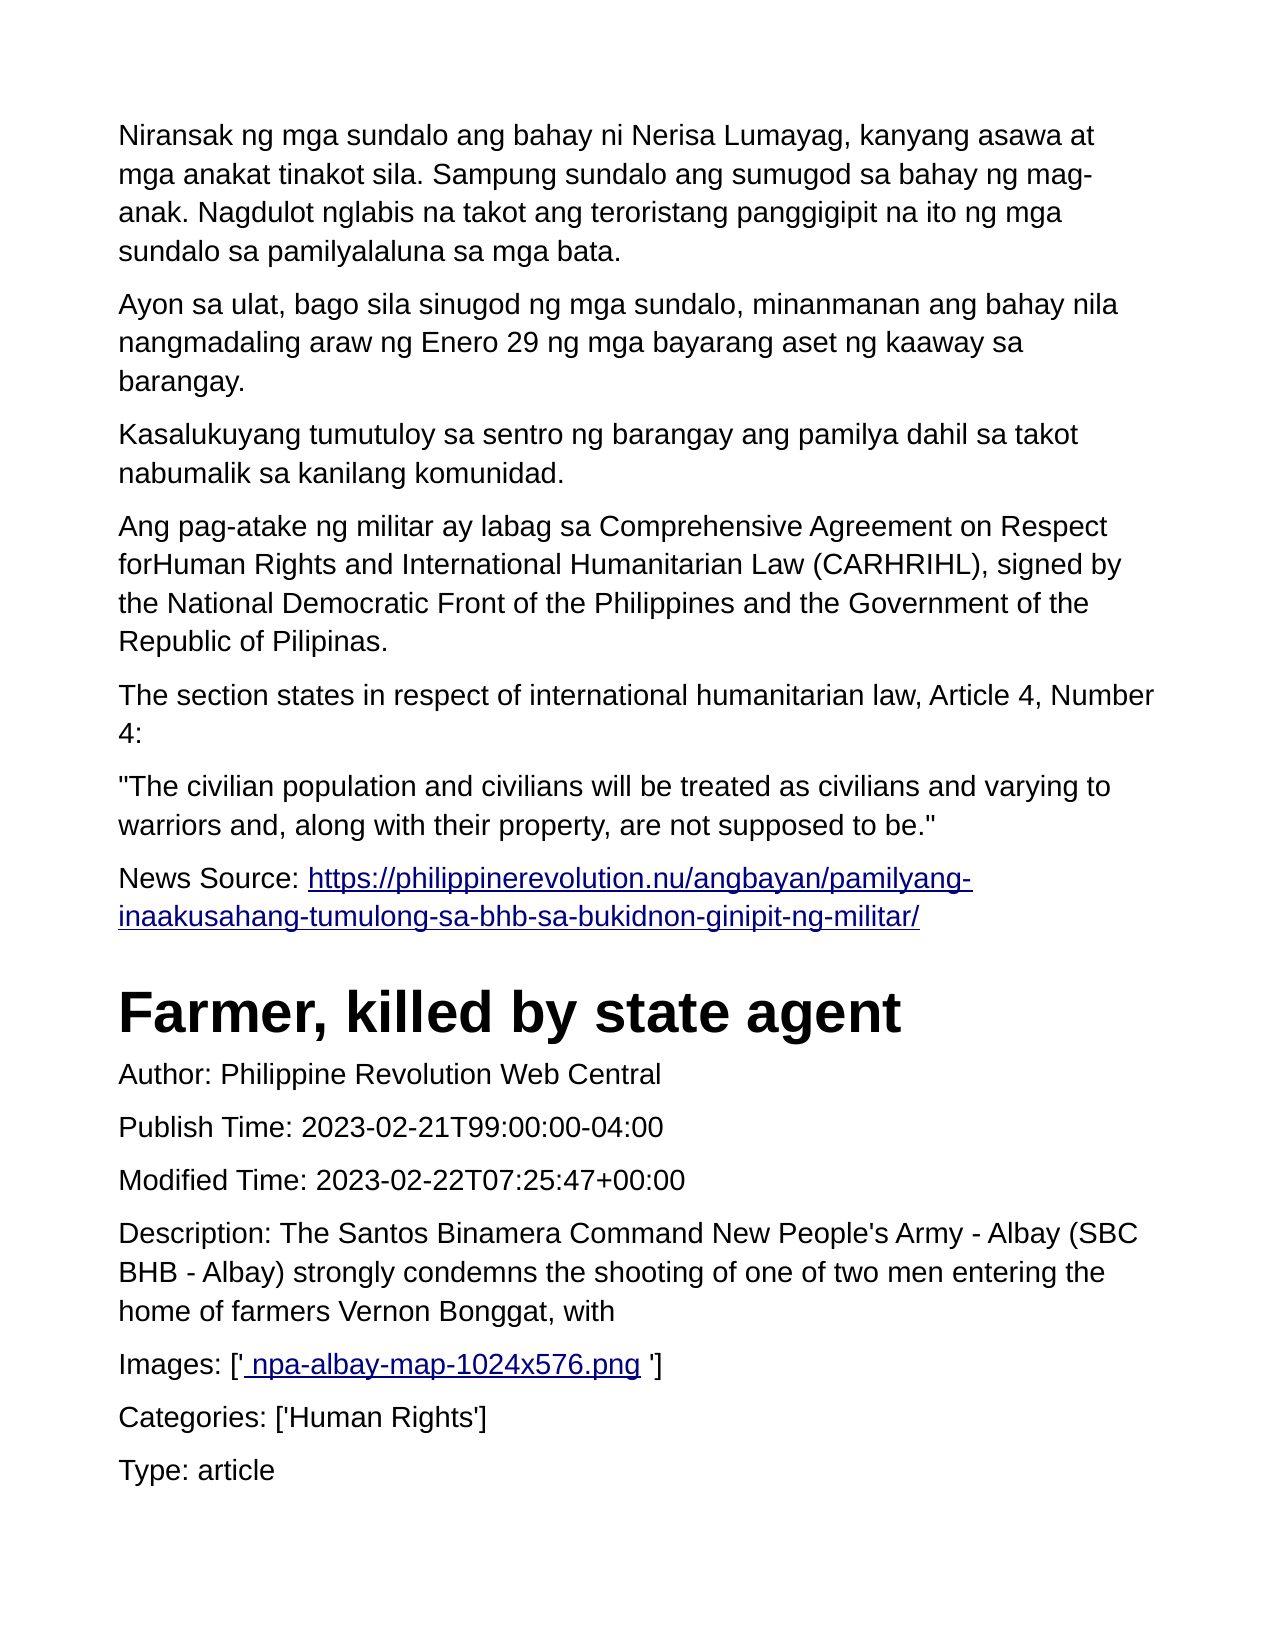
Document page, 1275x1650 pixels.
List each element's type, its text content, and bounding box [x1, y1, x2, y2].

text Type: article [118, 1453, 1157, 1486]
text Kasalukuyang tumutuloy sa sentro ng barangay ang pamilya dahil sa takot nabumalik sa kanilang komunidad. [118, 417, 1157, 489]
text Images: [' npa-albay-map-1024x576.png '] [118, 1347, 1157, 1380]
text Niransak ng mga sundalo ang bahay ni Nerisa Lumayag, kanyang asawa at mga anakat tinakot sila. Sampung sundalo ang sumugod sa bahay ng mag-anak. Nagdulot nglabis na takot ang teroristang panggigipit na ito ng mga sundalo sa pamilyalaluna sa mga bata. [118, 118, 1157, 267]
text Publish Time: 2023-02-21T99:00:00-04:00 [118, 1110, 1157, 1144]
text Ayon sa ulat, bago sila sinugod ng mga sundalo, minanmanan ang bahay nila nangmadaling araw ng Enero 29 ng mga bayarang aset ng kaaway sa barangay. [118, 287, 1157, 397]
text Categories: ['Human Rights'] [118, 1400, 1157, 1433]
text Description: The Santos Binamera Command New People's Army - Albay (SBC BHB - Albay) strongly condemns the shooting of one of two men entering the home of farmers Vernon Bonggat, with [118, 1216, 1157, 1327]
text Author: Philippine Revolution Web Central [118, 1057, 1157, 1091]
text News Source: https://philippinerevolution.nu/angbayan/pamilyang-inaakusahang-tumulong-sa-bhb-sa-bukidnon-ginipit-ng-militar/ [118, 861, 1157, 933]
text The section states in respect of international humanitarian law, Article 4, Number 4: [118, 677, 1157, 749]
text Ang pag-atake ng militar ay labag sa Comprehensive Agreement on Respect forHuman Rights and International Humanitarian Law (CARHRIHL), signed by the National Democratic Front of the Philippines and the Government of the Republic of Pilipinas. [118, 509, 1157, 658]
subtitle Farmer, killed by state agent [118, 977, 1157, 1044]
text "The civilian population and civilians will be treated as civilians and varying to warriors and, along with their property, are not supposed to be." [118, 769, 1157, 841]
text Modified Time: 2023-02-22T07:25:47+00:00 [118, 1163, 1157, 1197]
